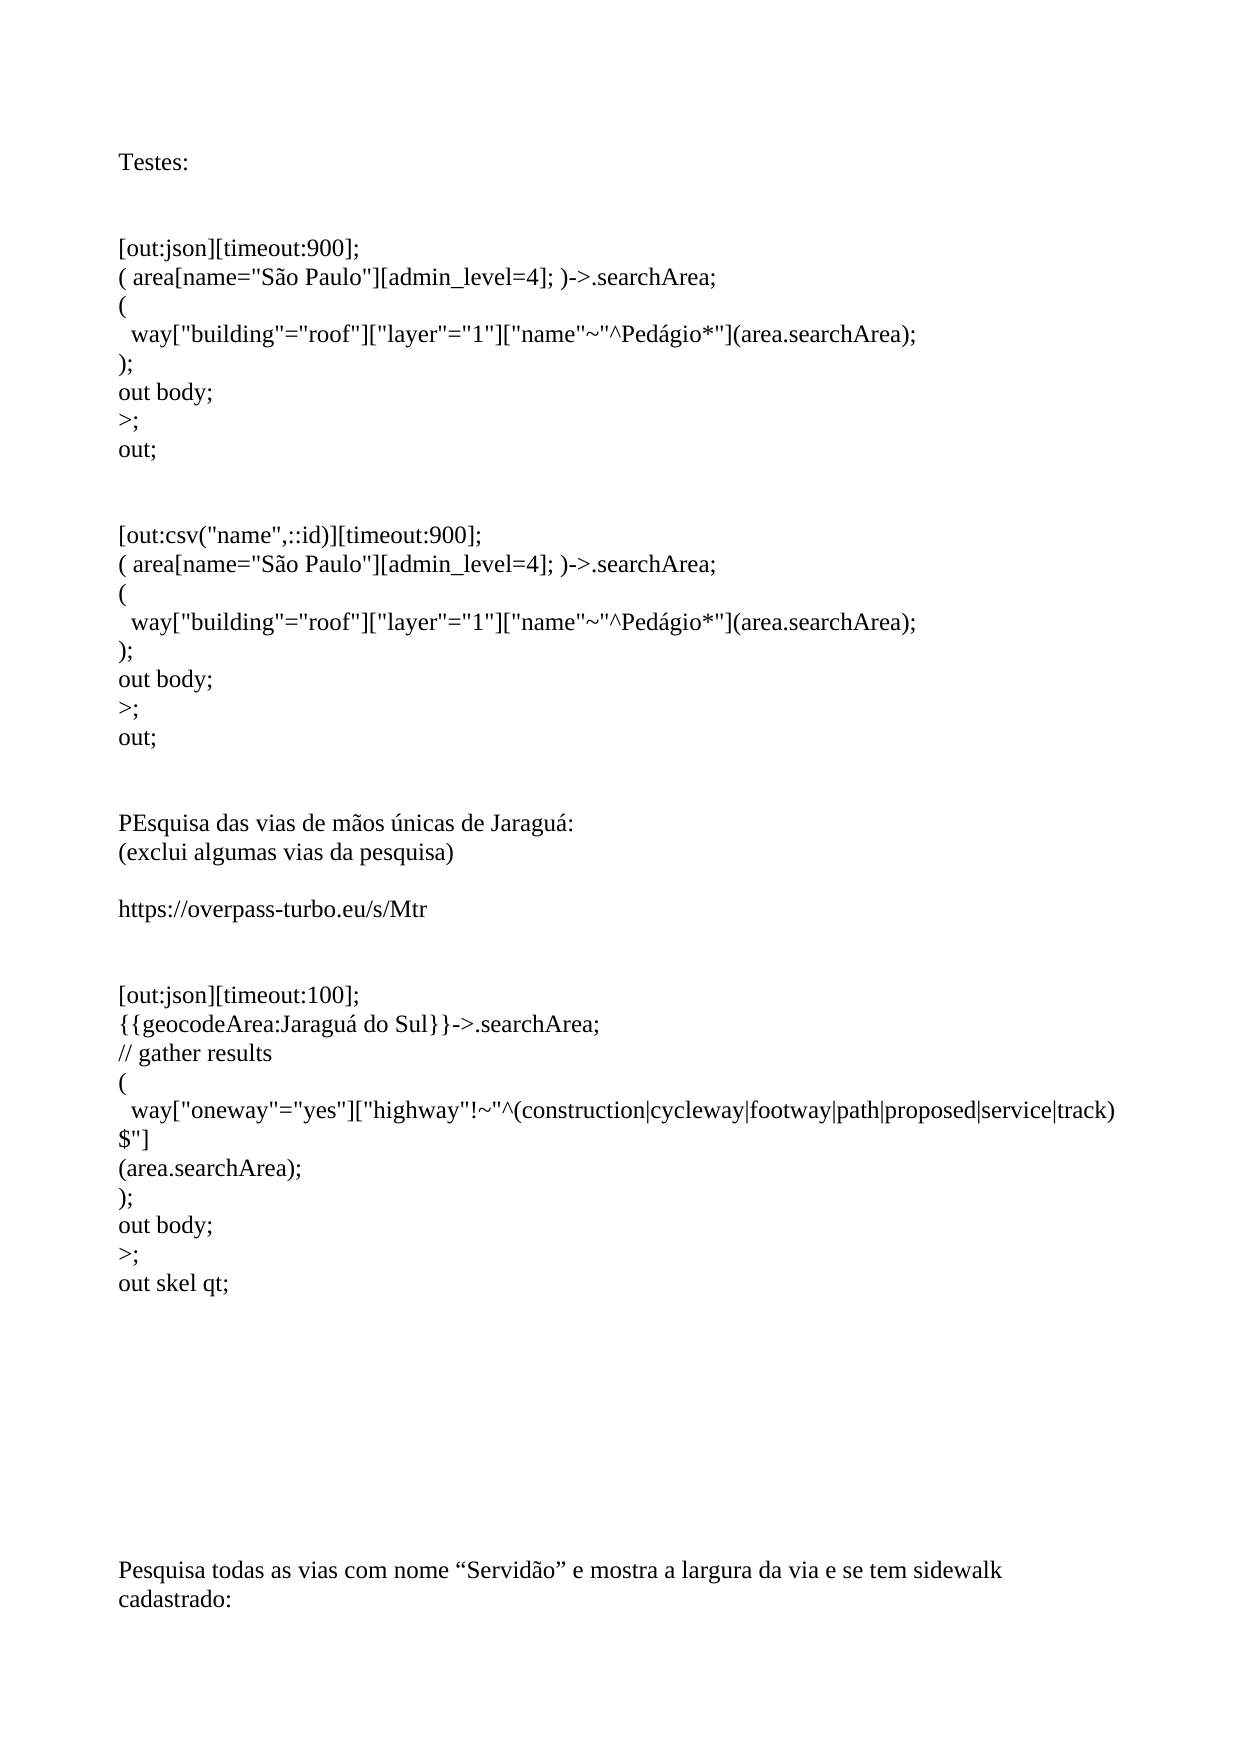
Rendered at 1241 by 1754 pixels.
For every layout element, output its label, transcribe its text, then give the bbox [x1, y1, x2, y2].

text out; [118, 434, 1122, 463]
text (area.searchArea); [118, 1153, 1122, 1182]
text out body; [118, 377, 1122, 406]
text ( [118, 1067, 1122, 1096]
text // gather results [118, 1038, 1122, 1067]
text ( [118, 291, 1122, 319]
text ( [118, 578, 1122, 607]
text out; [118, 722, 1122, 751]
text >; [118, 693, 1122, 722]
text [out:json][timeout:100]; [118, 981, 1122, 1009]
text way["building"="roof"]["layer"="1"]["name"~"^Pedágio*"](area.searchArea); [118, 319, 1122, 348]
text ); [118, 348, 1122, 377]
text out skel qt; [118, 1268, 1122, 1297]
text PEsquisa das vias de mãos únicas de Jaraguá: [118, 808, 1122, 837]
text ); [118, 1182, 1122, 1211]
text [out:csv("name",::id)][timeout:900]; [118, 521, 1122, 549]
text ); [118, 636, 1122, 664]
text Testes: [118, 147, 1122, 176]
text way["building"="roof"]["layer"="1"]["name"~"^Pedágio*"](area.searchArea); [118, 607, 1122, 636]
text out body; [118, 1211, 1122, 1239]
text https://overpass-turbo.eu/s/Mtr [118, 894, 1122, 923]
text {{geocodeArea:Jaraguá do Sul}}->.searchArea; [118, 1009, 1122, 1038]
text >; [118, 406, 1122, 434]
text ( area[name="São Paulo"][admin_level=4]; )->.searchArea; [118, 549, 1122, 578]
text way["oneway"="yes"]["highway"!~"^(construction|cycleway|footway|path|proposed|service|track)$"] [118, 1096, 1122, 1153]
text (exclui algumas vias da pesquisa) [118, 837, 1122, 866]
text [out:json][timeout:900]; [118, 233, 1122, 262]
text out body; [118, 664, 1122, 693]
text Pesquisa todas as vias com nome “Servidão” e mostra a largura da via e se tem sidewalk cadastrado: [118, 1556, 1122, 1613]
text >; [118, 1239, 1122, 1268]
text ( area[name="São Paulo"][admin_level=4]; )->.searchArea; [118, 262, 1122, 291]
